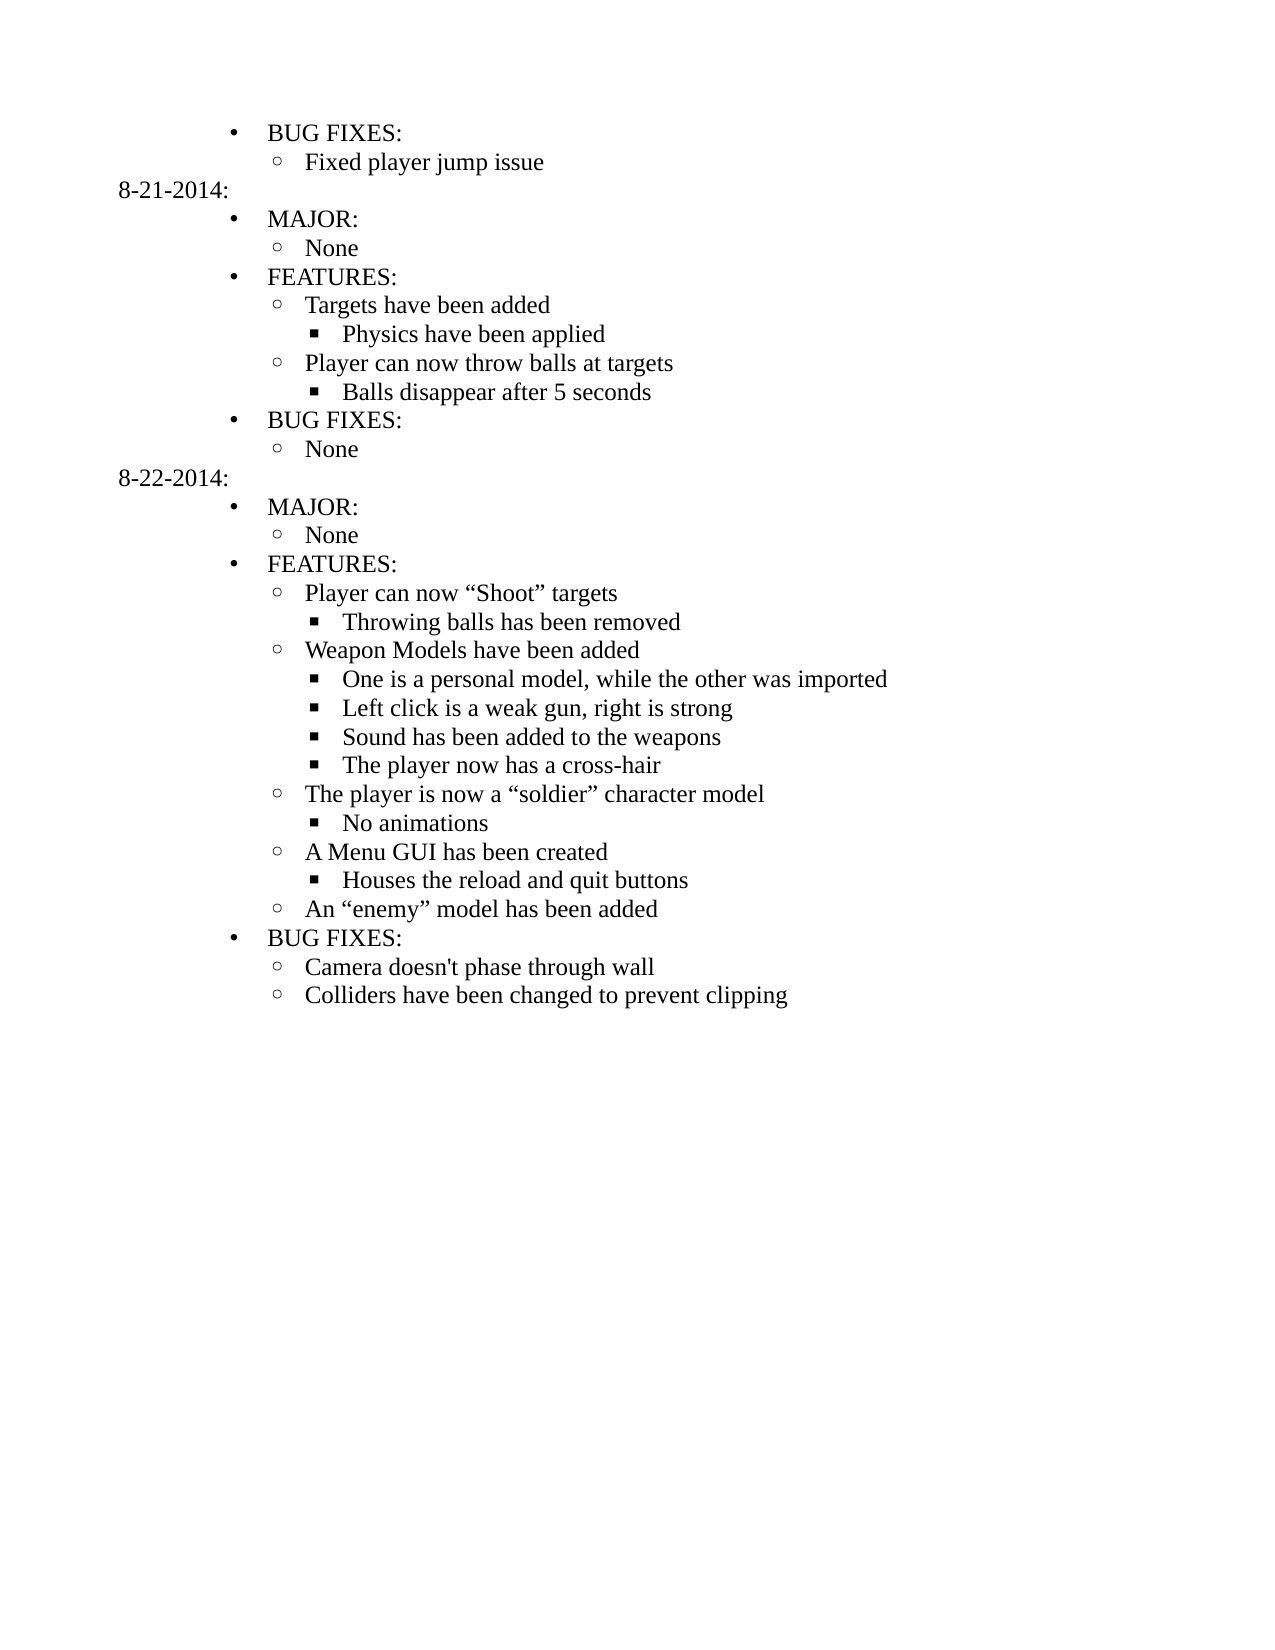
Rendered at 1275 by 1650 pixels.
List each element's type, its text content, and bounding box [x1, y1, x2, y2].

list The player is now a “soldier” character model [267, 779, 1157, 808]
list Weapon Models have been added [267, 636, 1157, 664]
list None [267, 521, 1157, 549]
list BUG FIXES: [229, 118, 1157, 147]
list BUG FIXES: [229, 923, 1157, 952]
list Physics have been applied [304, 319, 1157, 348]
list Player can now throw balls at targets [267, 348, 1157, 377]
list Camera doesn't phase through wall [267, 952, 1157, 981]
list No animations [304, 808, 1157, 837]
list Colliders have been changed to prevent clipping [267, 981, 1157, 1009]
list None [267, 233, 1157, 262]
list Sound has been added to the weapons [304, 722, 1157, 751]
list Balls disappear after 5 seconds [304, 377, 1157, 406]
list Houses the reload and quit buttons [304, 866, 1157, 894]
text 8-21-2014: [118, 176, 1157, 204]
text 8-22-2014: [118, 463, 1157, 492]
list The player now has a cross-hair [304, 751, 1157, 779]
list FEATURES: [229, 262, 1157, 291]
list MAJOR: [229, 492, 1157, 521]
list MAJOR: [229, 204, 1157, 233]
list FEATURES: [229, 549, 1157, 578]
list Left click is a weak gun, right is strong [304, 693, 1157, 722]
list An “enemy” model has been added [267, 894, 1157, 923]
list One is a personal model, while the other was imported [304, 664, 1157, 693]
list A Menu GUI has been created [267, 837, 1157, 866]
list None [267, 434, 1157, 463]
list BUG FIXES: [229, 406, 1157, 434]
list Targets have been added [267, 291, 1157, 319]
list Fixed player jump issue [267, 147, 1157, 176]
list Throwing balls has been removed [304, 607, 1157, 636]
list Player can now “Shoot” targets [267, 578, 1157, 607]
